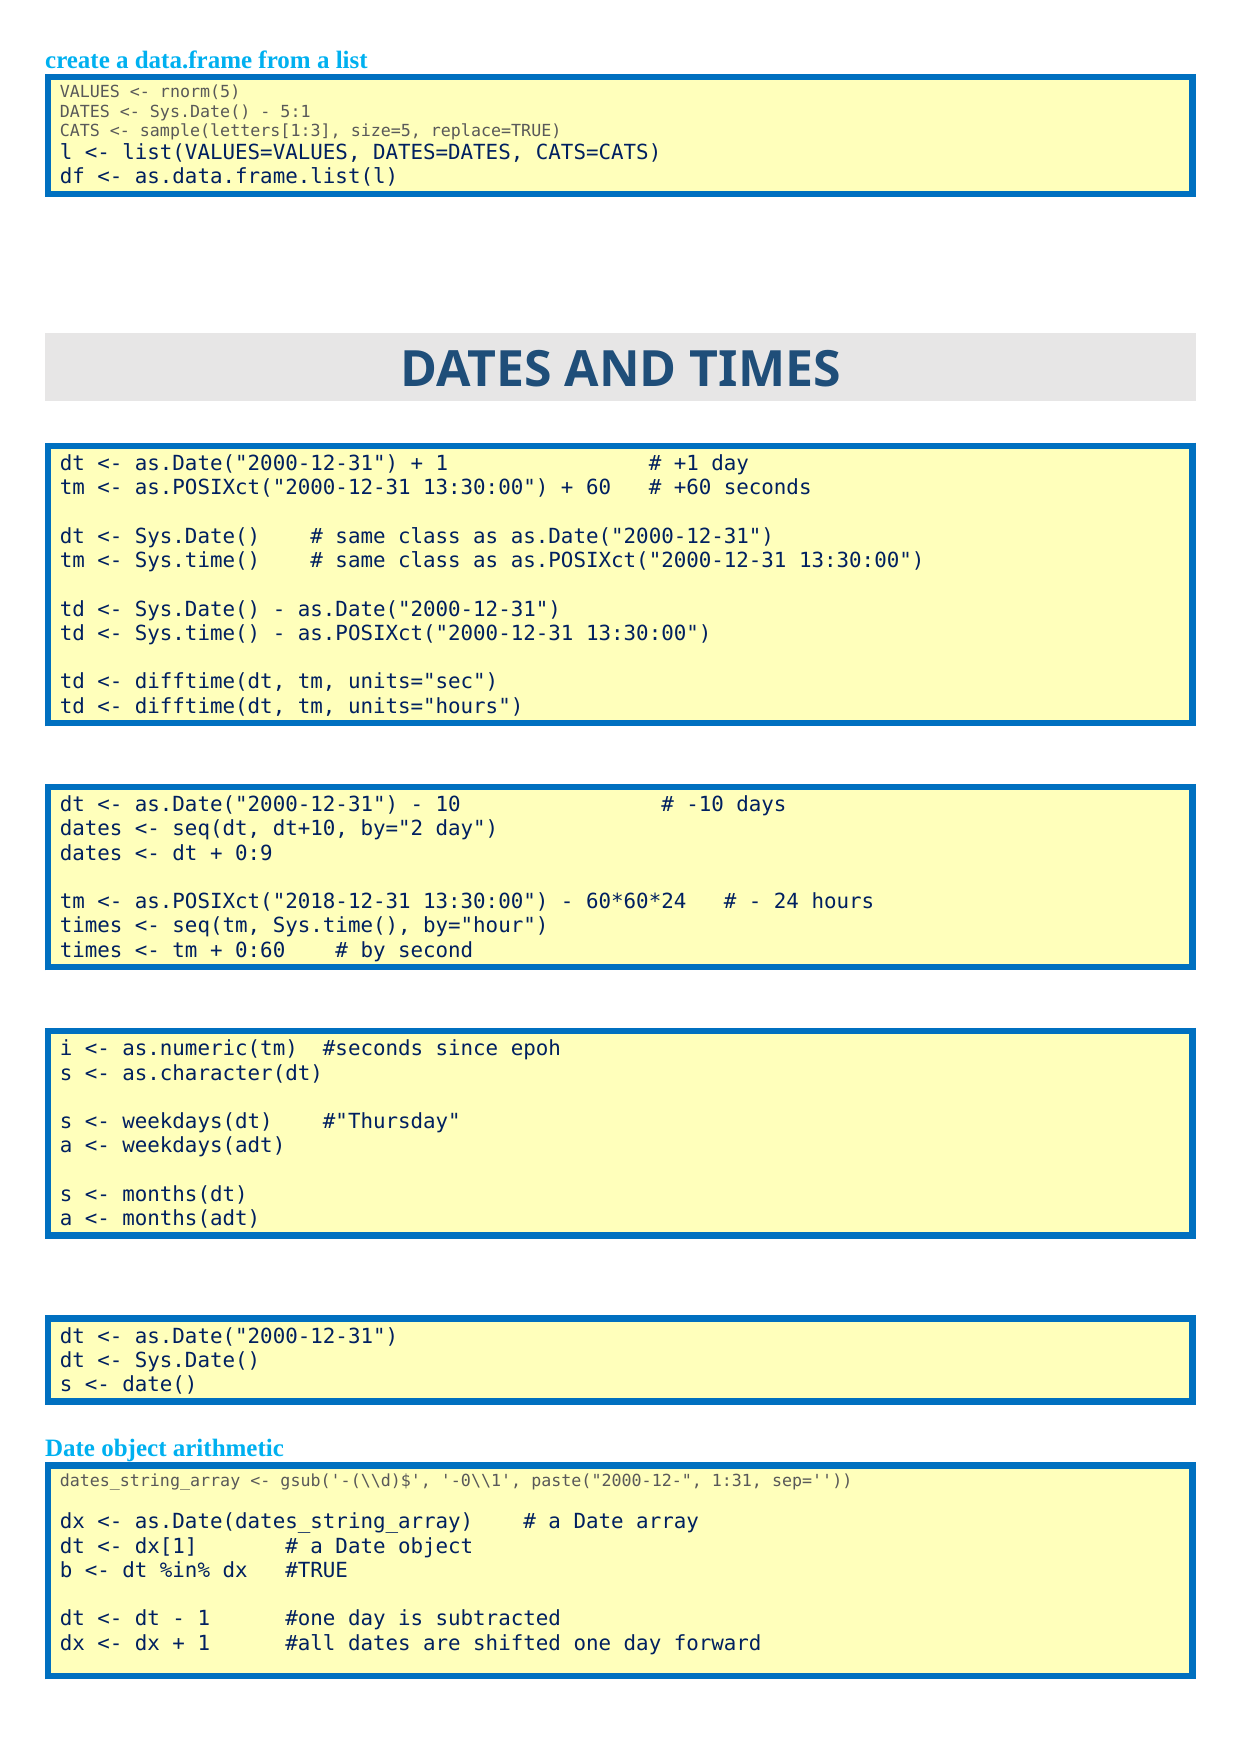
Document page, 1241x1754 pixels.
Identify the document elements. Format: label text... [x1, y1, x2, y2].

text dt <- dt - 1 #one day is subtracted [51, 1598, 1189, 1622]
text times <- seq(tm, Sys.time(), by="hour") [51, 905, 1189, 929]
text dt <- as.Date("2000-12-31") [51, 1322, 1189, 1339]
text dx <- dx + 1 #all dates are shifted one day forward [51, 1622, 1189, 1647]
text dt <- as.Date("2000-12-31") - 10 # -10 days [51, 790, 1189, 808]
text CATS <- sample(letters[1:3], size=5, replace=TRUE) [51, 112, 1189, 132]
text s <- weekdays(dt) #"Thursday" [51, 1101, 1189, 1125]
text DATES <- Sys.Date() - 5:1 [51, 93, 1189, 112]
text l <- list(VALUES=VALUES, DATES=DATES, CATS=CATS) [51, 132, 1189, 156]
text dt <- Sys.Date() [51, 1339, 1189, 1364]
text td <- Sys.time() - as.POSIXct("2000-12-31 13:30:00") [51, 613, 1189, 637]
text a <- weekdays(adt) [51, 1125, 1189, 1149]
text s <- months(dt) [51, 1173, 1189, 1198]
text td <- difftime(dt, tm, units="hours") [51, 685, 1189, 720]
text a <- months(adt) [51, 1198, 1189, 1232]
text td <- difftime(dt, tm, units="sec") [51, 661, 1189, 685]
text dates <- dt + 0:9 [51, 832, 1189, 857]
text tm <- Sys.time() # same class as as.POSIXct("2000-12-31 13:30:00") [51, 540, 1189, 564]
text times <- tm + 0:60 # by second [51, 929, 1189, 964]
text dx <- as.Date(dates_string_array) # a Date array [51, 1501, 1189, 1525]
text td <- Sys.Date() - as.Date("2000-12-31") [51, 588, 1189, 613]
text dt <- dx[1] # a Date object [51, 1525, 1189, 1549]
text tm <- as.POSIXct("2018-12-31 13:30:00") - 60*60*24 # - 24 hours [51, 881, 1189, 905]
text s <- as.character(dt) [51, 1052, 1189, 1076]
text dates_string_array <- gsub('-(\\d)$', '-0\\1', paste("2000-12-", 1:31, sep='')) [51, 1469, 1189, 1482]
subtitle DATES AND TIMES [45, 333, 1196, 401]
title Date object arithmetic [45, 1433, 1196, 1462]
text s <- date() [51, 1364, 1189, 1398]
text VALUES <- rnorm(5) [51, 80, 1189, 93]
text i <- as.numeric(tm) #seconds since epoh [51, 1034, 1189, 1052]
text df <- as.data.frame.list(l) [51, 156, 1189, 191]
text tm <- as.POSIXct("2000-12-31 13:30:00") + 60 # +60 seconds [51, 467, 1189, 491]
text dt <- Sys.Date() # same class as as.Date("2000-12-31") [51, 516, 1189, 540]
text dt <- as.Date("2000-12-31") + 1 # +1 day [51, 449, 1189, 467]
text b <- dt %in% dx #TRUE [51, 1549, 1189, 1574]
text dates <- seq(dt, dt+10, by="2 day") [51, 808, 1189, 832]
title create a data.frame from a list [45, 45, 1196, 74]
